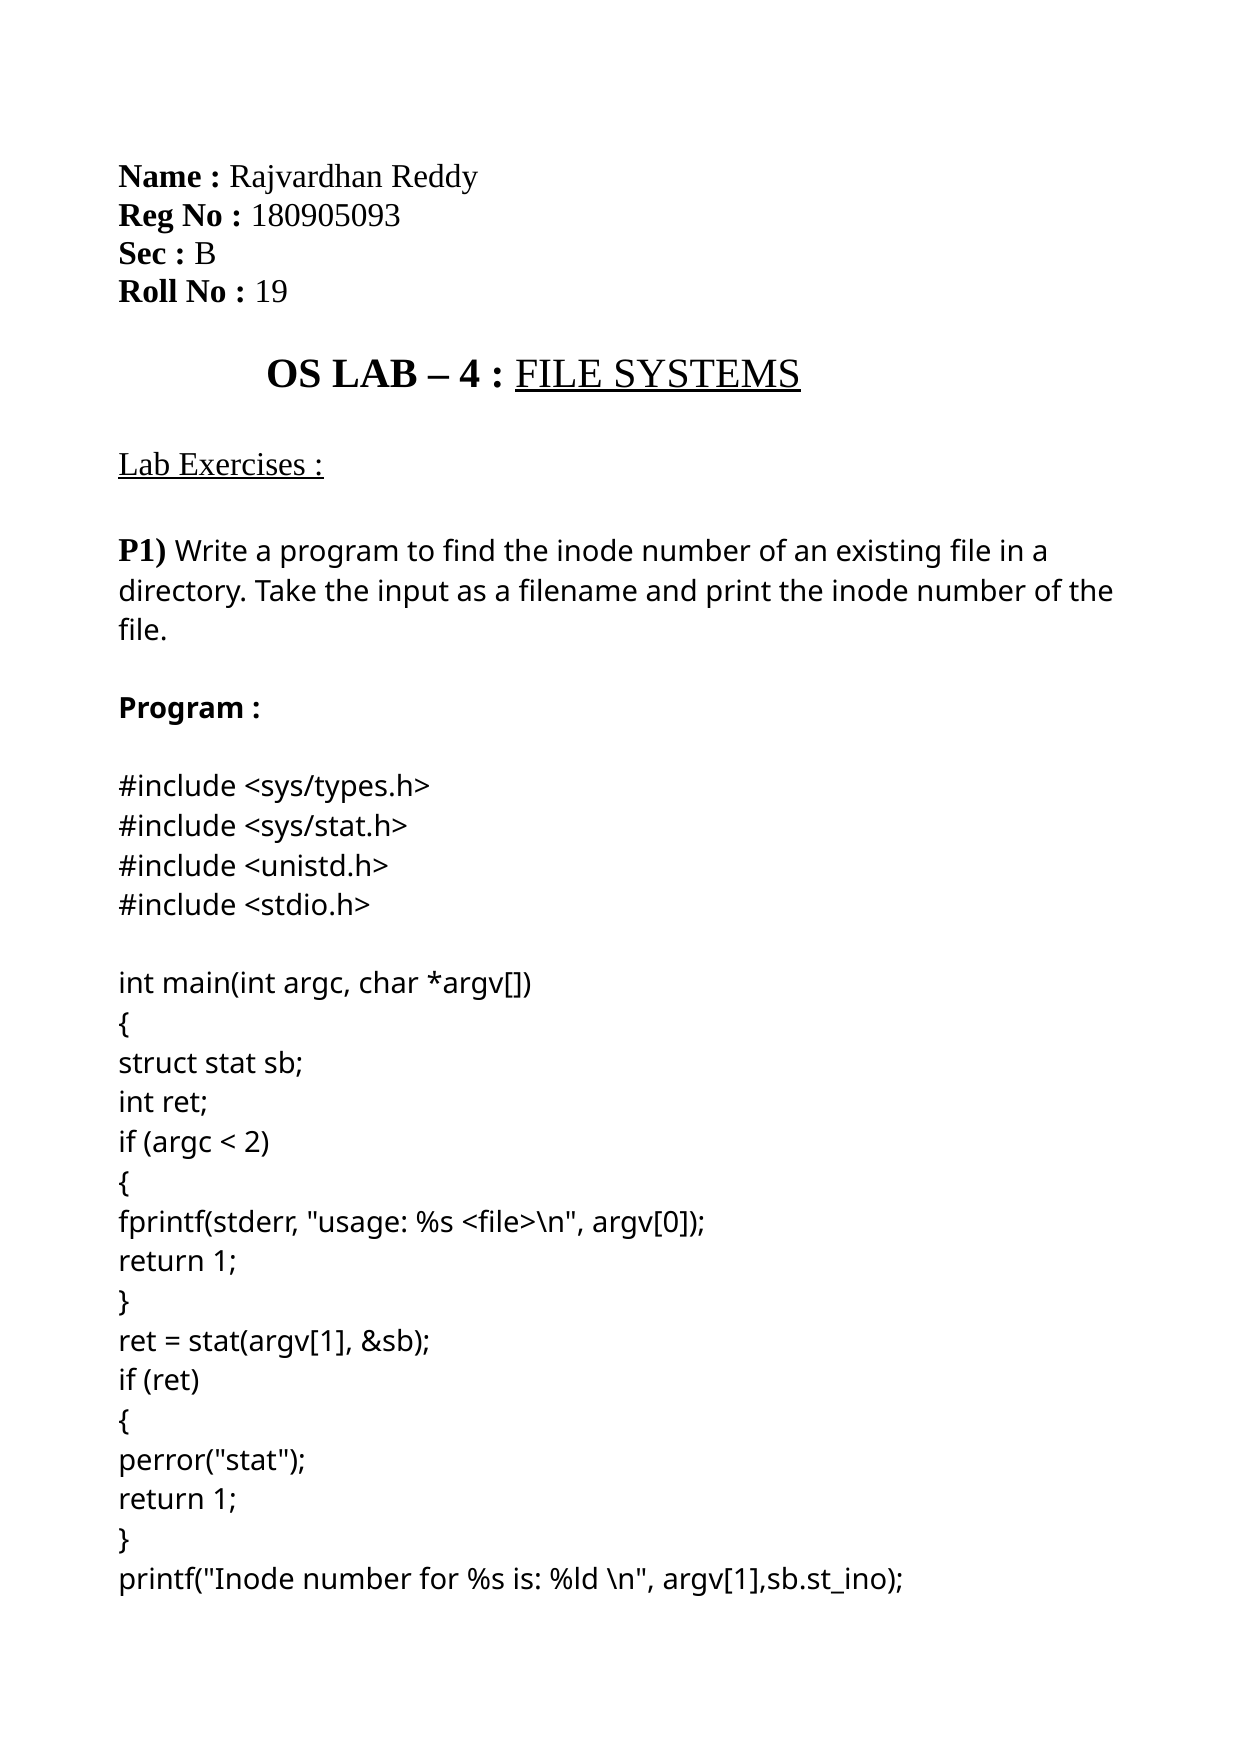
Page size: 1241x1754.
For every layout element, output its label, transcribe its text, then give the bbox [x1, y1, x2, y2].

text } [118, 1280, 1122, 1320]
text Sec : B [118, 233, 1122, 271]
text { [118, 1161, 1122, 1201]
text Lab Exercises : [118, 444, 1122, 482]
text Roll No : 19 [118, 271, 1122, 310]
text if (ret) [118, 1359, 1122, 1399]
text OS LAB – 4 : FILE SYSTEMS [118, 348, 1122, 396]
text Reg No : 180905093 [118, 195, 1122, 233]
text ret = stat(argv[1], &sb); [118, 1320, 1122, 1359]
text #include <stdio.h> [118, 885, 1122, 924]
text Program : [118, 688, 1122, 727]
text if (argc < 2) [118, 1121, 1122, 1161]
text return 1; [118, 1241, 1122, 1280]
text } [118, 1518, 1122, 1558]
text fprintf(stderr, "usage: %s <file>\n", argv[0]); [118, 1201, 1122, 1241]
text #include <unistd.h> [118, 845, 1122, 885]
text #include <sys/types.h> [118, 766, 1122, 805]
text printf("Inode number for %s is: %ld \n", argv[1],sb.st_ino); [118, 1558, 1122, 1598]
text perror("stat"); [118, 1439, 1122, 1479]
text { [118, 1399, 1122, 1439]
text int ret; [118, 1082, 1122, 1121]
text #include <sys/stat.h> [118, 805, 1122, 845]
text { [118, 1002, 1122, 1042]
text P1) Write a program to find the inode number of an existing file in a directory. Take the input as a filename and print the inode number of the file. [118, 530, 1122, 649]
text return 1; [118, 1479, 1122, 1518]
text int main(int argc, char *argv[]) [118, 963, 1122, 1002]
text Name : Rajvardhan Reddy [118, 156, 1122, 195]
text struct stat sb; [118, 1042, 1122, 1082]
